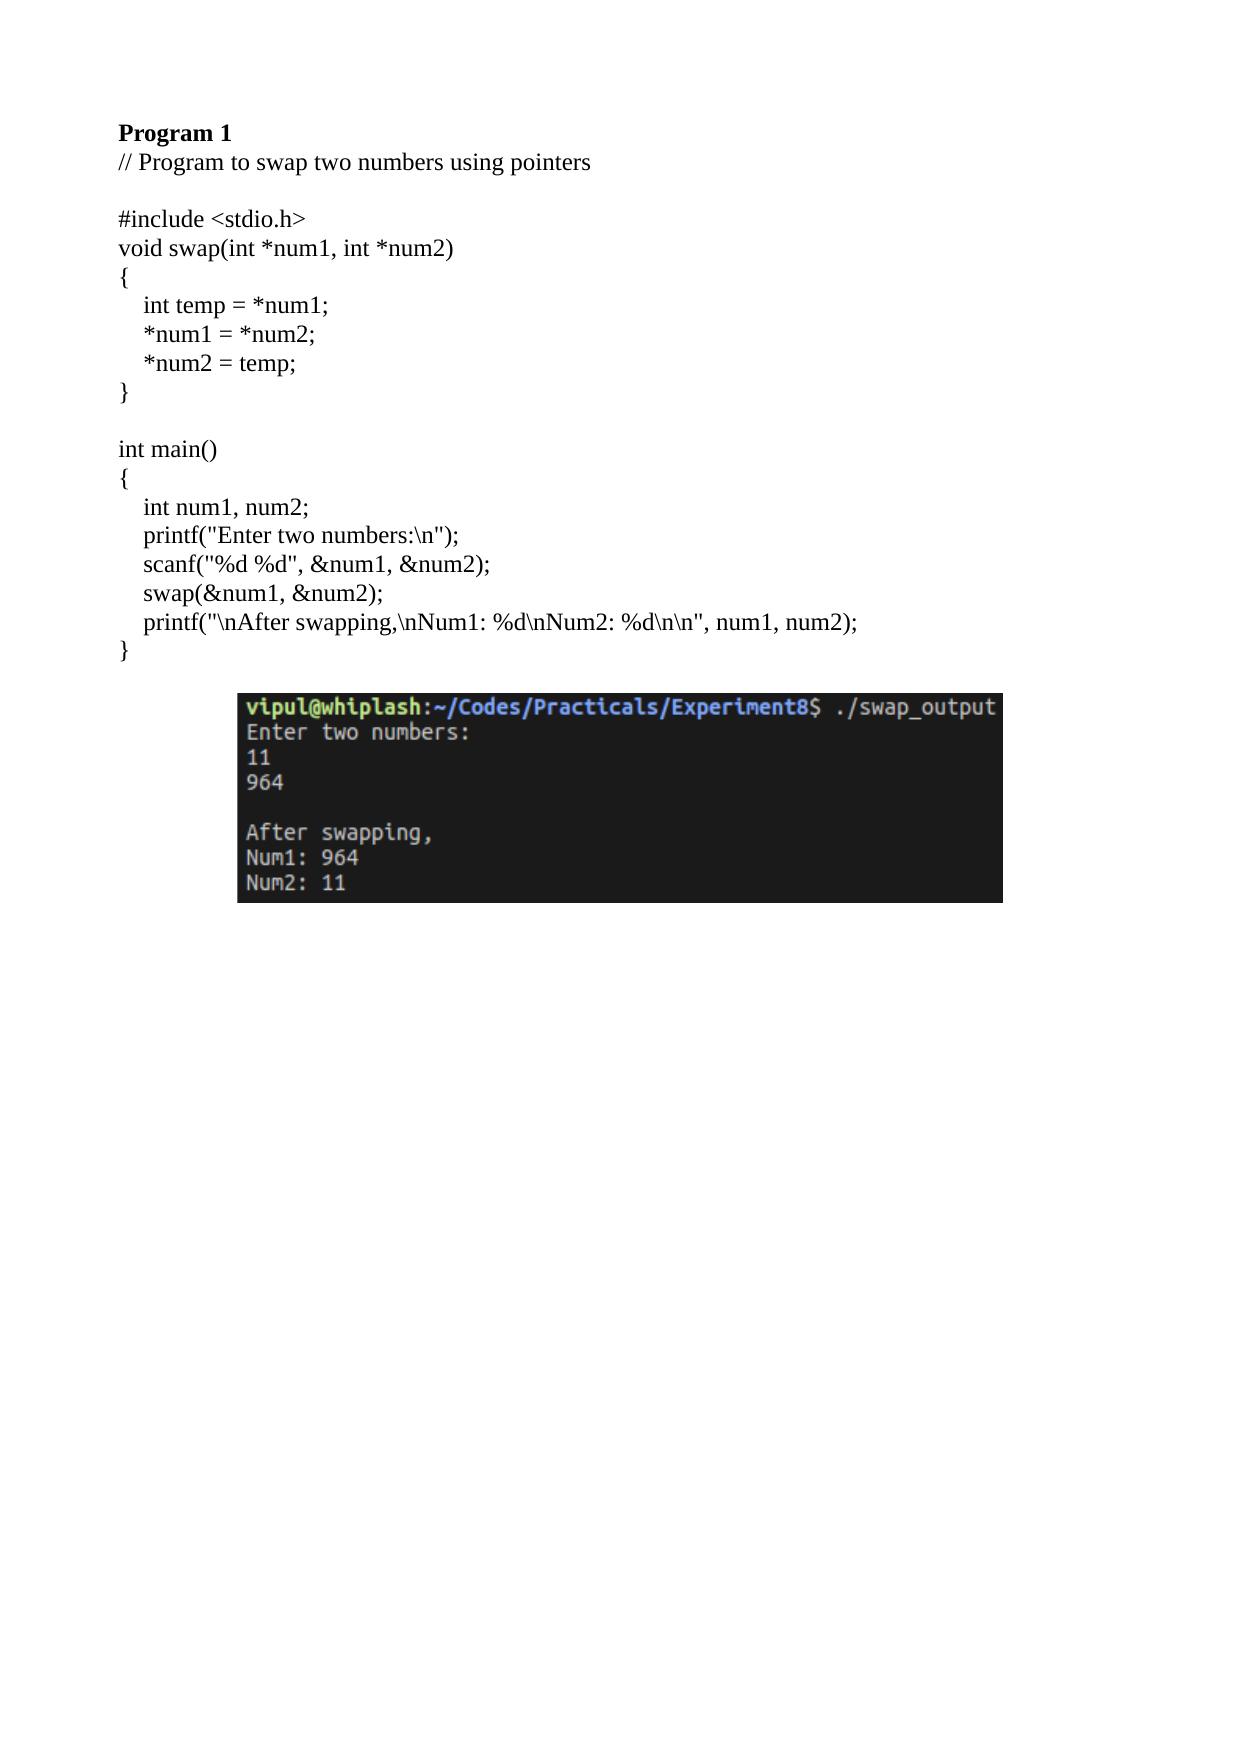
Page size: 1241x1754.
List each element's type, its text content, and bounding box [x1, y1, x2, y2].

text Program 1 [118, 118, 1122, 147]
text printf("\nAfter swapping,\nNum1: %d\nNum2: %d\n\n", num1, num2); [118, 607, 1122, 636]
text printf("Enter two numbers:\n"); [118, 521, 1122, 549]
text scanf("%d %d", &num1, &num2); [118, 549, 1122, 578]
text int temp = *num1; [118, 291, 1122, 319]
text // Program to swap two numbers using pointers [118, 147, 1122, 176]
text int num1, num2; [118, 492, 1122, 521]
text int main() [118, 434, 1122, 463]
text *num2 = temp; [118, 348, 1122, 377]
text } [118, 377, 1122, 406]
text *num1 = *num2; [118, 319, 1122, 348]
picture [237, 693, 1003, 903]
text { [118, 262, 1122, 291]
text void swap(int *num1, int *num2) [118, 233, 1122, 262]
text { [118, 463, 1122, 492]
text #include <stdio.h> [118, 204, 1122, 233]
text } [118, 636, 1122, 664]
text swap(&num1, &num2); [118, 578, 1122, 607]
